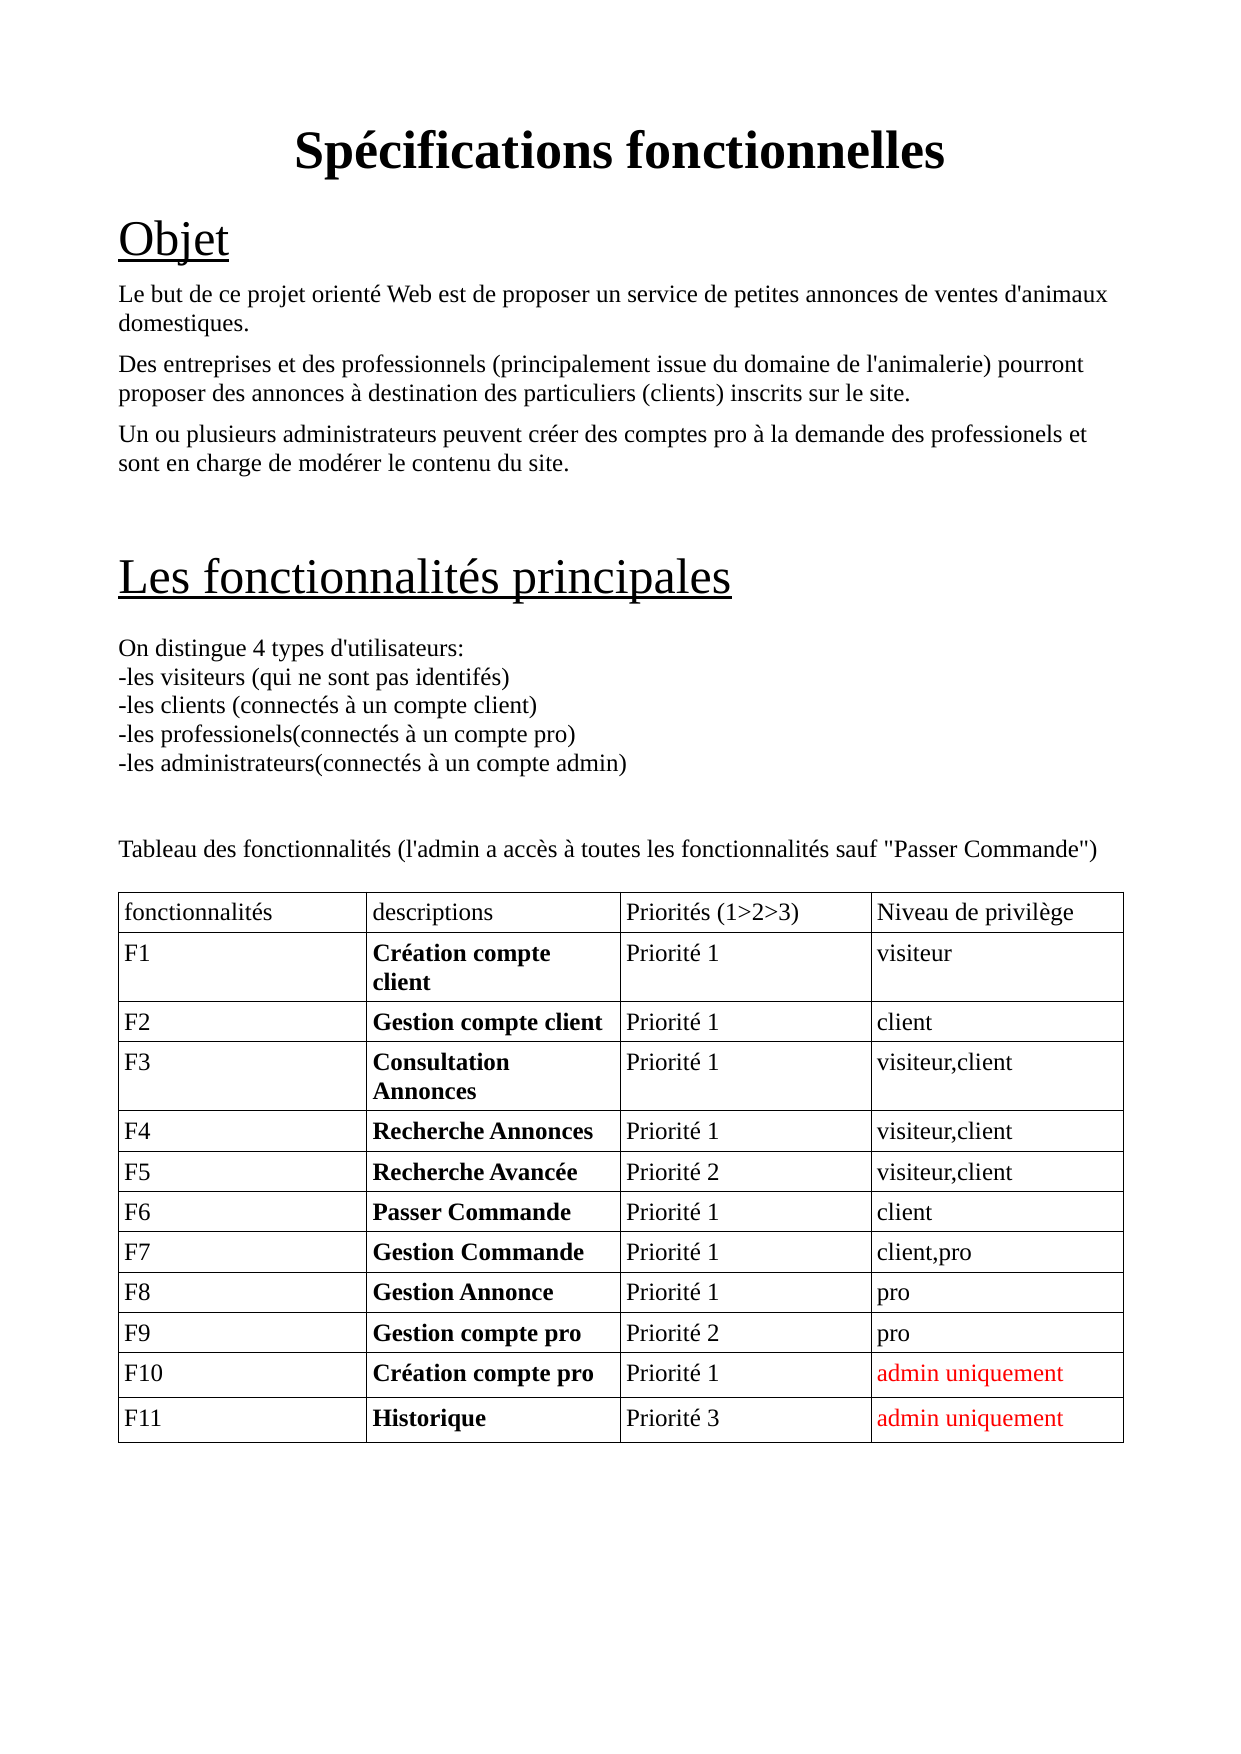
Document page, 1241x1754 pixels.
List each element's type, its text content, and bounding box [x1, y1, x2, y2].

text Les fonctionnalités principales [118, 547, 1122, 604]
table_cell Recherche Annonces [367, 1111, 620, 1151]
text -les professionels(connectés à un compte pro) [118, 719, 1122, 748]
table_cell Priorité 2 [621, 1313, 871, 1352]
table_cell Priorité 1 [621, 1192, 871, 1231]
table_cell pro [872, 1313, 1123, 1352]
text Spécifications fonctionnelles [118, 118, 1122, 180]
table_cell visiteur,client [872, 1111, 1123, 1151]
table_cell client [872, 1002, 1123, 1041]
text -les clients (connectés à un compte client) [118, 690, 1122, 719]
table_cell Priorité 1 [621, 1002, 871, 1041]
table_header Priorités (1>2>3) [621, 893, 871, 932]
table_cell Priorité 3 [621, 1398, 871, 1442]
table_cell F4 [119, 1111, 366, 1151]
table_cell visiteur,client [872, 1152, 1123, 1191]
text -les administrateurs(connectés à un compte admin) [118, 748, 1122, 777]
text -les visiteurs (qui ne sont pas identifés) [118, 662, 1122, 690]
table_cell Priorité 1 [621, 1232, 871, 1272]
table_cell Historique [367, 1398, 620, 1442]
table_cell F9 [119, 1313, 366, 1352]
table_cell Recherche Avancée [367, 1152, 620, 1191]
table_cell F7 [119, 1232, 366, 1272]
table_cell Priorité 1 [621, 1353, 871, 1397]
table_cell Gestion Annonce [367, 1273, 620, 1312]
table_cell Priorité 1 [621, 1273, 871, 1312]
table_cell Gestion compte pro [367, 1313, 620, 1352]
table_cell visiteur,client [872, 1042, 1123, 1110]
text Objet [118, 209, 1122, 267]
table_cell admin uniquement [872, 1398, 1123, 1442]
text Le but de ce projet orienté Web est de proposer un service de petites annonces de ventes d'animaux domestiques. [118, 279, 1122, 337]
table_header descriptions [367, 893, 620, 932]
table_cell Création compte client [367, 933, 620, 1001]
table_cell Priorité 1 [621, 1111, 871, 1151]
table_cell Gestion Commande [367, 1232, 620, 1272]
text On distingue 4 types d'utilisateurs: [118, 633, 1122, 662]
table_cell Consultation Annonces [367, 1042, 620, 1110]
table_cell F11 [119, 1398, 366, 1442]
text Tableau des fonctionnalités (l'admin a accès à toutes les fonctionnalités sauf "Passer Commande") [118, 834, 1122, 863]
table_cell F1 [119, 933, 366, 1001]
table_cell pro [872, 1273, 1123, 1312]
table_cell F2 [119, 1002, 366, 1041]
table_cell Priorité 1 [621, 933, 871, 1001]
table_cell F10 [119, 1353, 366, 1397]
table_cell client,pro [872, 1232, 1123, 1272]
table_cell Création compte pro [367, 1353, 620, 1397]
text Un ou plusieurs administrateurs peuvent créer des comptes pro à la demande des professionels et sont en charge de modérer le contenu du site. [118, 419, 1122, 477]
table_cell F8 [119, 1273, 366, 1312]
table_cell Passer Commande [367, 1192, 620, 1231]
table_cell Priorité 2 [621, 1152, 871, 1191]
text Des entreprises et des professionnels (principalement issue du domaine de l'animalerie) pourront proposer des annonces à destination des particuliers (clients) inscrits sur le site. [118, 349, 1122, 407]
table_cell F3 [119, 1042, 366, 1110]
table_cell visiteur [872, 933, 1123, 1001]
table_header Niveau de privilège [872, 893, 1123, 932]
table_cell Priorité 1 [621, 1042, 871, 1110]
table_cell F5 [119, 1152, 366, 1191]
table_header fonctionnalités [119, 893, 366, 932]
table_cell Gestion compte client [367, 1002, 620, 1041]
table_cell F6 [119, 1192, 366, 1231]
table_cell admin uniquement [872, 1353, 1123, 1397]
table_cell client [872, 1192, 1123, 1231]
